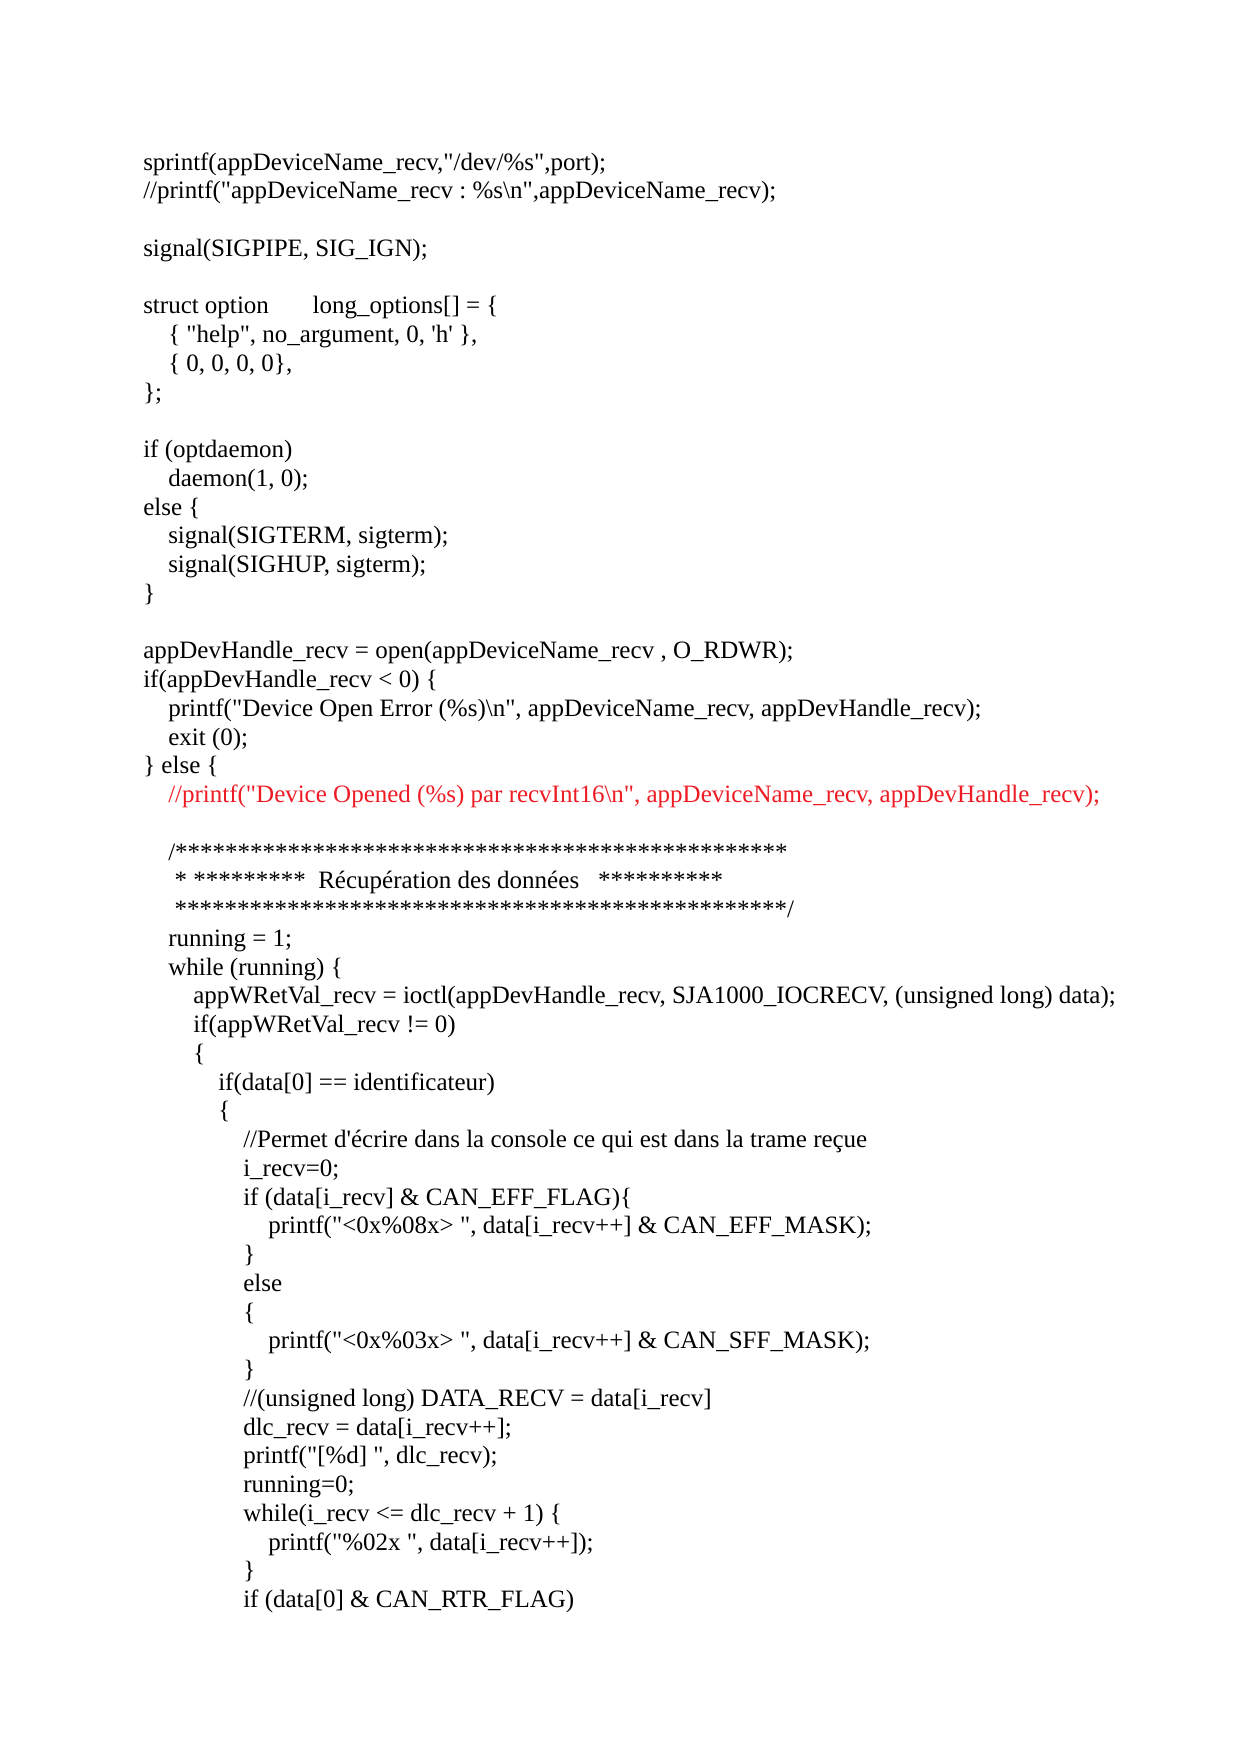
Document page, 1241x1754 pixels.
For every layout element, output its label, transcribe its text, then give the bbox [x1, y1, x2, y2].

text //printf("Device Opened (%s) par recvInt16\n", appDeviceName_recv, appDevHandle_recv); [118, 779, 1122, 808]
text i_recv=0; [118, 1153, 1122, 1182]
text appWRetVal_recv = ioctl(appDevHandle_recv, SJA1000_IOCRECV, (unsigned long) data); [118, 981, 1122, 1009]
text *************************************************/ [118, 894, 1122, 923]
text signal(SIGPIPE, SIG_IGN); [118, 233, 1122, 262]
text /************************************************* [118, 837, 1122, 866]
text else { [118, 492, 1122, 521]
text * ********* Récupération des données ********** [118, 866, 1122, 894]
text signal(SIGHUP, sigterm); [118, 549, 1122, 578]
text signal(SIGTERM, sigterm); [118, 521, 1122, 549]
text if(appDevHandle_recv < 0) { [118, 664, 1122, 693]
text { [118, 1038, 1122, 1067]
text struct option long_options[] = { [118, 291, 1122, 319]
text } [118, 1556, 1122, 1584]
text if (data[0] & CAN_RTR_FLAG) [118, 1584, 1122, 1613]
text { 0, 0, 0, 0}, [118, 348, 1122, 377]
text sprintf(appDeviceName_recv,"/dev/%s",port); [118, 147, 1122, 176]
text exit (0); [118, 722, 1122, 751]
text } [118, 1239, 1122, 1268]
text //(unsigned long) DATA_RECV = data[i_recv] [118, 1383, 1122, 1412]
text //printf("appDeviceName_recv : %s\n",appDeviceName_recv); [118, 176, 1122, 204]
text else [118, 1268, 1122, 1297]
text { "help", no_argument, 0, 'h' }, [118, 319, 1122, 348]
text appDevHandle_recv = open(appDeviceName_recv , O_RDWR); [118, 636, 1122, 664]
text printf("<0x%03x> ", data[i_recv++] & CAN_SFF_MASK); [118, 1326, 1122, 1354]
text } [118, 1354, 1122, 1383]
text while (running) { [118, 952, 1122, 981]
text { [118, 1096, 1122, 1124]
text if(appWRetVal_recv != 0) [118, 1009, 1122, 1038]
text }; [118, 377, 1122, 406]
text if (data[i_recv] & CAN_EFF_FLAG){ [118, 1182, 1122, 1211]
text if(data[0] == identificateur) [118, 1067, 1122, 1096]
text } [118, 578, 1122, 607]
text printf("Device Open Error (%s)\n", appDeviceName_recv, appDevHandle_recv); [118, 693, 1122, 722]
text dlc_recv = data[i_recv++]; [118, 1412, 1122, 1441]
text printf("[%d] ", dlc_recv); [118, 1441, 1122, 1469]
text if (optdaemon) [118, 434, 1122, 463]
text running = 1; [118, 923, 1122, 952]
text { [118, 1297, 1122, 1326]
text } else { [118, 751, 1122, 779]
text //Permet d'écrire dans la console ce qui est dans la trame reçue [118, 1124, 1122, 1153]
text printf("<0x%08x> ", data[i_recv++] & CAN_EFF_MASK); [118, 1211, 1122, 1239]
text printf("%02x ", data[i_recv++]); [118, 1527, 1122, 1556]
text while(i_recv <= dlc_recv + 1) { [118, 1498, 1122, 1527]
text running=0; [118, 1469, 1122, 1498]
text daemon(1, 0); [118, 463, 1122, 492]
